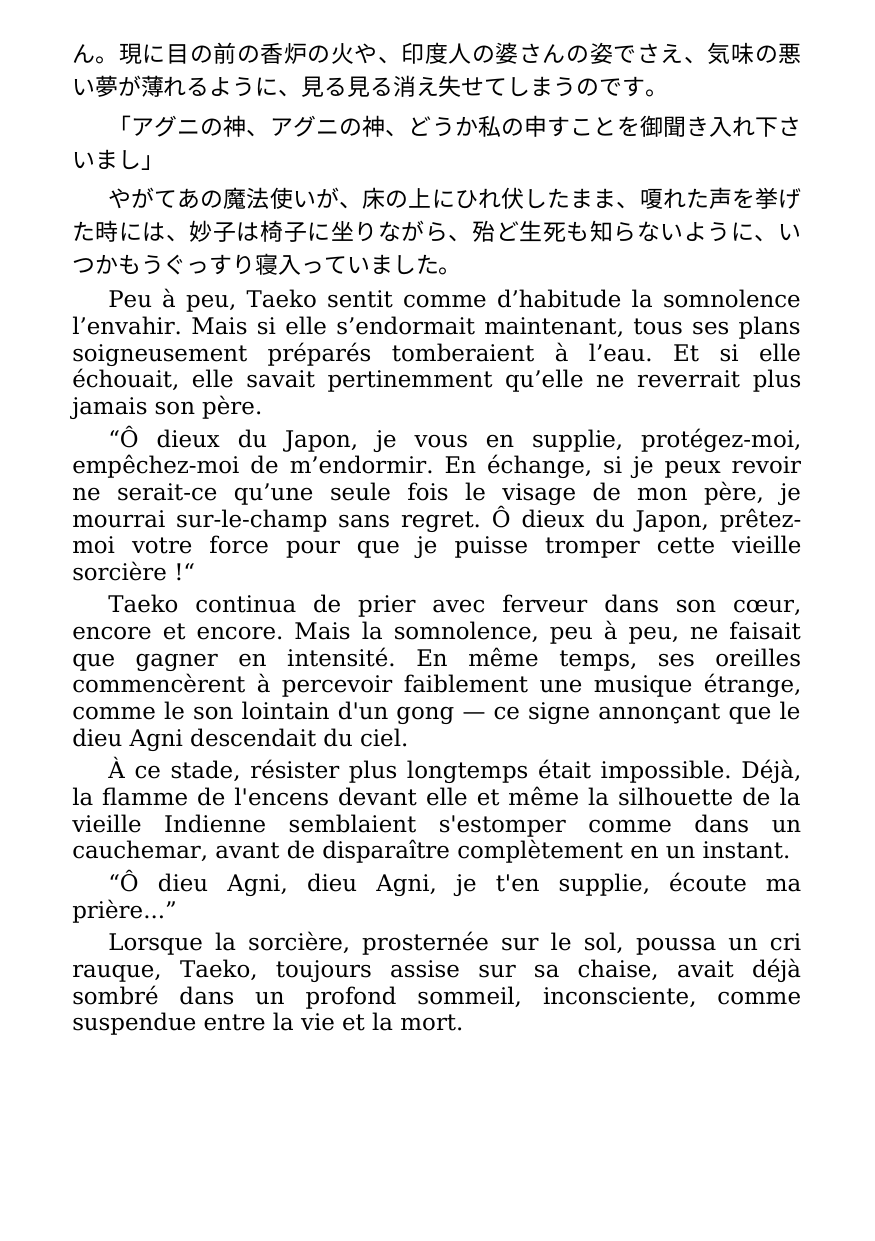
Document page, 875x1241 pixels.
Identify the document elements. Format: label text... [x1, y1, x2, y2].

text “Ô dieux du Japon, je vous en supplie, protégez-moi, empêchez-moi de m’endormir. En échange, si je peux revoir ne serait-ce qu’une seule fois le visage de mon père, je mourrai sur-le-champ sans regret. Ô dieux du Japon, prêtez-moi votre force pour que je puisse tromper cette vieille sorcière !“ [72, 426, 802, 586]
text 「アグニの神、アグニの神、どうか私の申すことを御聞き入れ下さいまし」 [72, 108, 802, 175]
text Lorsque la sorcière, prosternée sur le sol, poussa un cri rauque, Taeko, toujours assise sur sa chaise, avait déjà sombré dans un profond sommeil, inconsciente, comme suspendue entre la vie et la mort. [72, 929, 802, 1036]
text À ce stade, résister plus longtemps était impossible. Déjà, la flamme de l'encens devant elle et même la silhouette de la vieille Indienne semblaient s'estomper comme dans un cauchemar, avant de disparaître complètement en un instant. [72, 758, 802, 864]
text ん。現に目の前の香炉の火や、印度人の婆さんの姿でさえ、気味の悪い夢が薄れるように、見る見る消え失せてしまうのです。 [72, 36, 802, 102]
text Peu à peu, Taeko sentit comme d’habitude la somnolence l’envahir. Mais si elle s’endormait maintenant, tous ses plans soigneusement préparés tomberaient à l’eau. Et si elle échouait, elle savait pertinemment qu’elle ne reverrait plus jamais son père. [72, 286, 802, 420]
text Taeko continua de prier avec ferveur dans son cœur, encore et encore. Mais la somnolence, peu à peu, ne faisait que gagner en intensité. En même temps, ses oreilles commencèrent à percevoir faiblement une musique étrange, comme le son lointain d'un gong — ce signe annonçant que le dieu Agni descendait du ciel. [72, 592, 802, 752]
text “Ô dieu Agni, dieu Agni, je t'en supplie, écoute ma prière...” [72, 870, 802, 923]
text やがてあの魔法使いが、床の上にひれ伏したまま、嗄れた声を挙げた時には、妙子は椅子に坐りながら、殆ど生死も知らないように、いつかもうぐっすり寝入っていました。 [72, 181, 802, 281]
